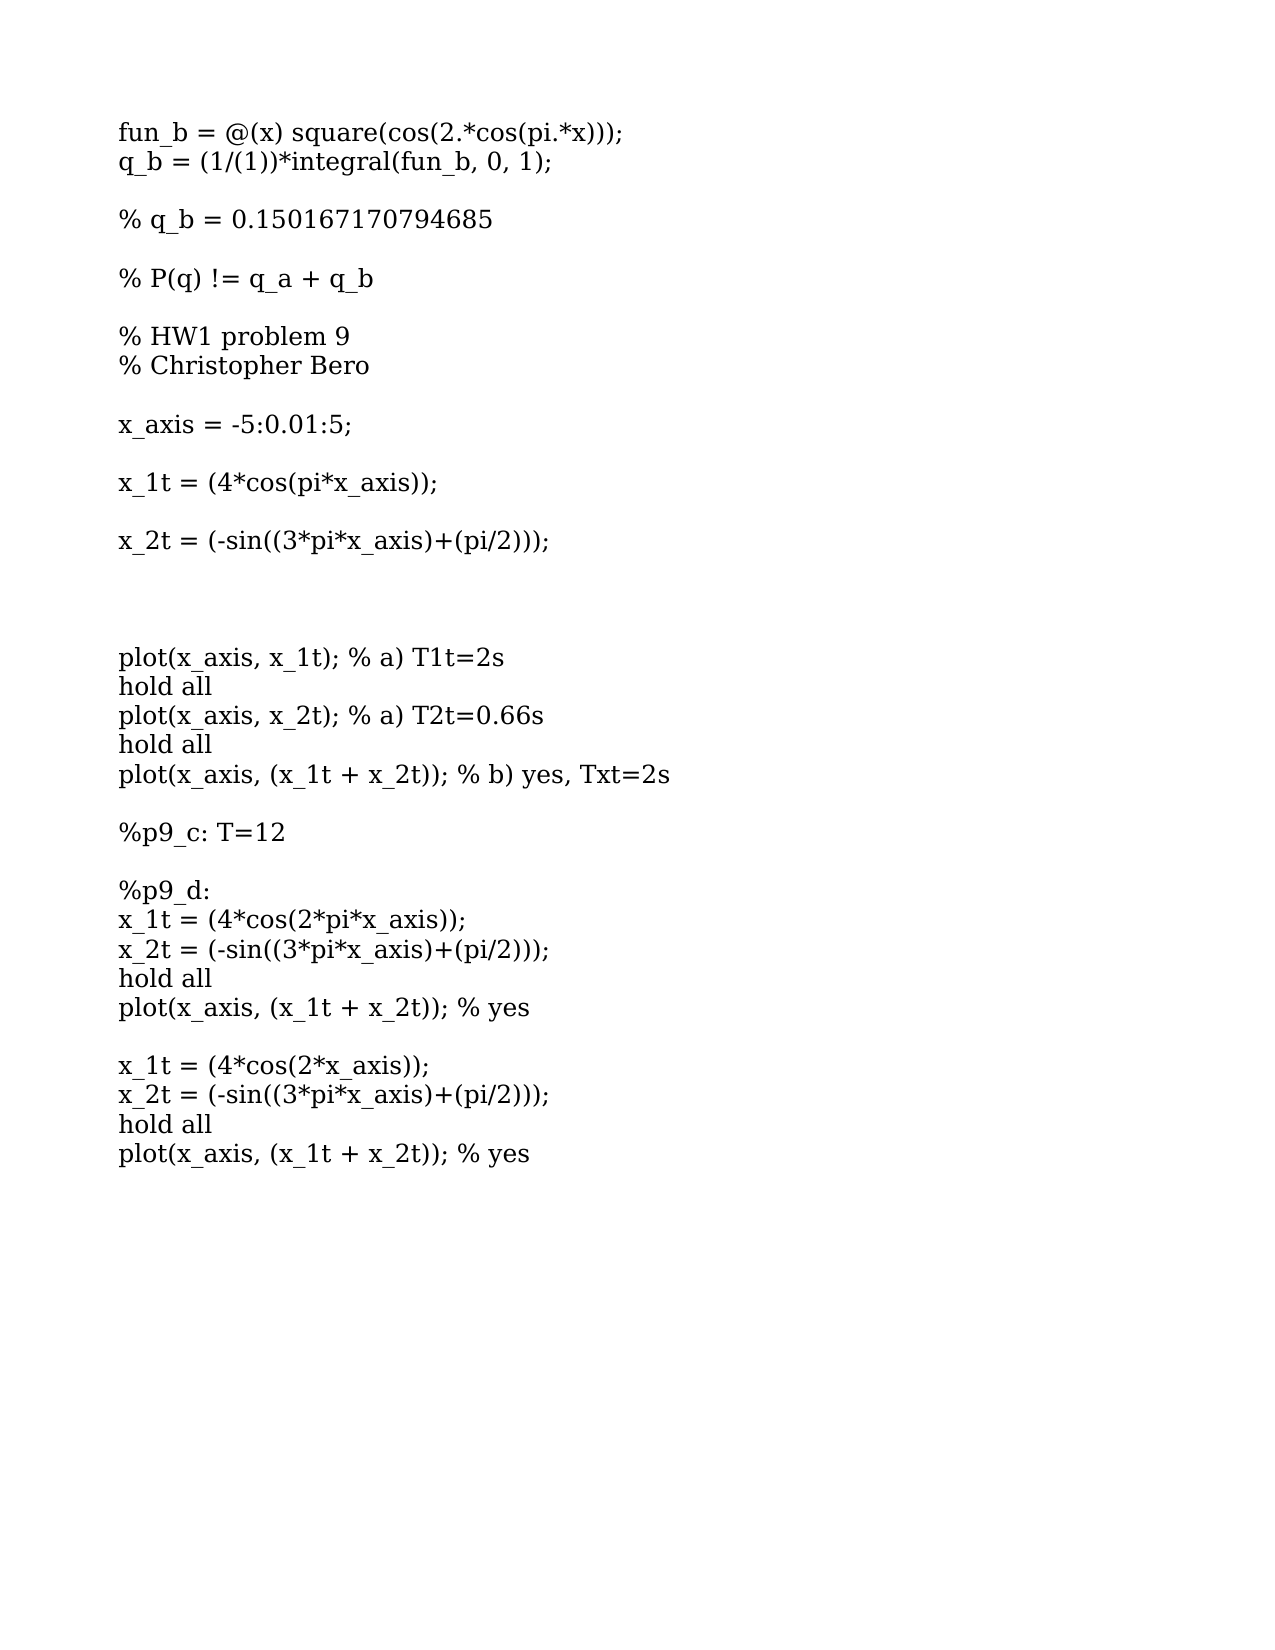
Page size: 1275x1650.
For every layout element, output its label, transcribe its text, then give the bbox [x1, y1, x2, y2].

text x_2t = (-sin((3*pi*x_axis)+(pi/2))); [118, 526, 1157, 556]
text % HW1 problem 9 [118, 322, 1157, 351]
text plot(x_axis, x_2t); % a) T2t=0.66s [118, 701, 1157, 731]
text % Christopher Bero [118, 351, 1157, 381]
text %p9_d: [118, 876, 1157, 906]
text x_axis = -5:0.01:5; [118, 410, 1157, 439]
text hold all [118, 964, 1157, 993]
text %p9_c: T=12 [118, 818, 1157, 847]
text hold all [118, 1110, 1157, 1139]
text x_2t = (-sin((3*pi*x_axis)+(pi/2))); [118, 1081, 1157, 1110]
text plot(x_axis, (x_1t + x_2t)); % b) yes, Txt=2s [118, 760, 1157, 789]
text q_b = (1/(1))*integral(fun_b, 0, 1); [118, 147, 1157, 176]
text % P(q) != q_a + q_b [118, 264, 1157, 293]
text plot(x_axis, (x_1t + x_2t)); % yes [118, 1139, 1157, 1168]
text hold all [118, 731, 1157, 760]
text x_1t = (4*cos(2*x_axis)); [118, 1051, 1157, 1081]
text fun_b = @(x) square(cos(2.*cos(pi.*x))); [118, 118, 1157, 147]
text hold all [118, 672, 1157, 701]
text x_1t = (4*cos(pi*x_axis)); [118, 468, 1157, 497]
text x_1t = (4*cos(2*pi*x_axis)); [118, 906, 1157, 935]
text plot(x_axis, x_1t); % a) T1t=2s [118, 643, 1157, 672]
text plot(x_axis, (x_1t + x_2t)); % yes [118, 993, 1157, 1022]
text x_2t = (-sin((3*pi*x_axis)+(pi/2))); [118, 935, 1157, 964]
text % q_b = 0.150167170794685 [118, 206, 1157, 235]
